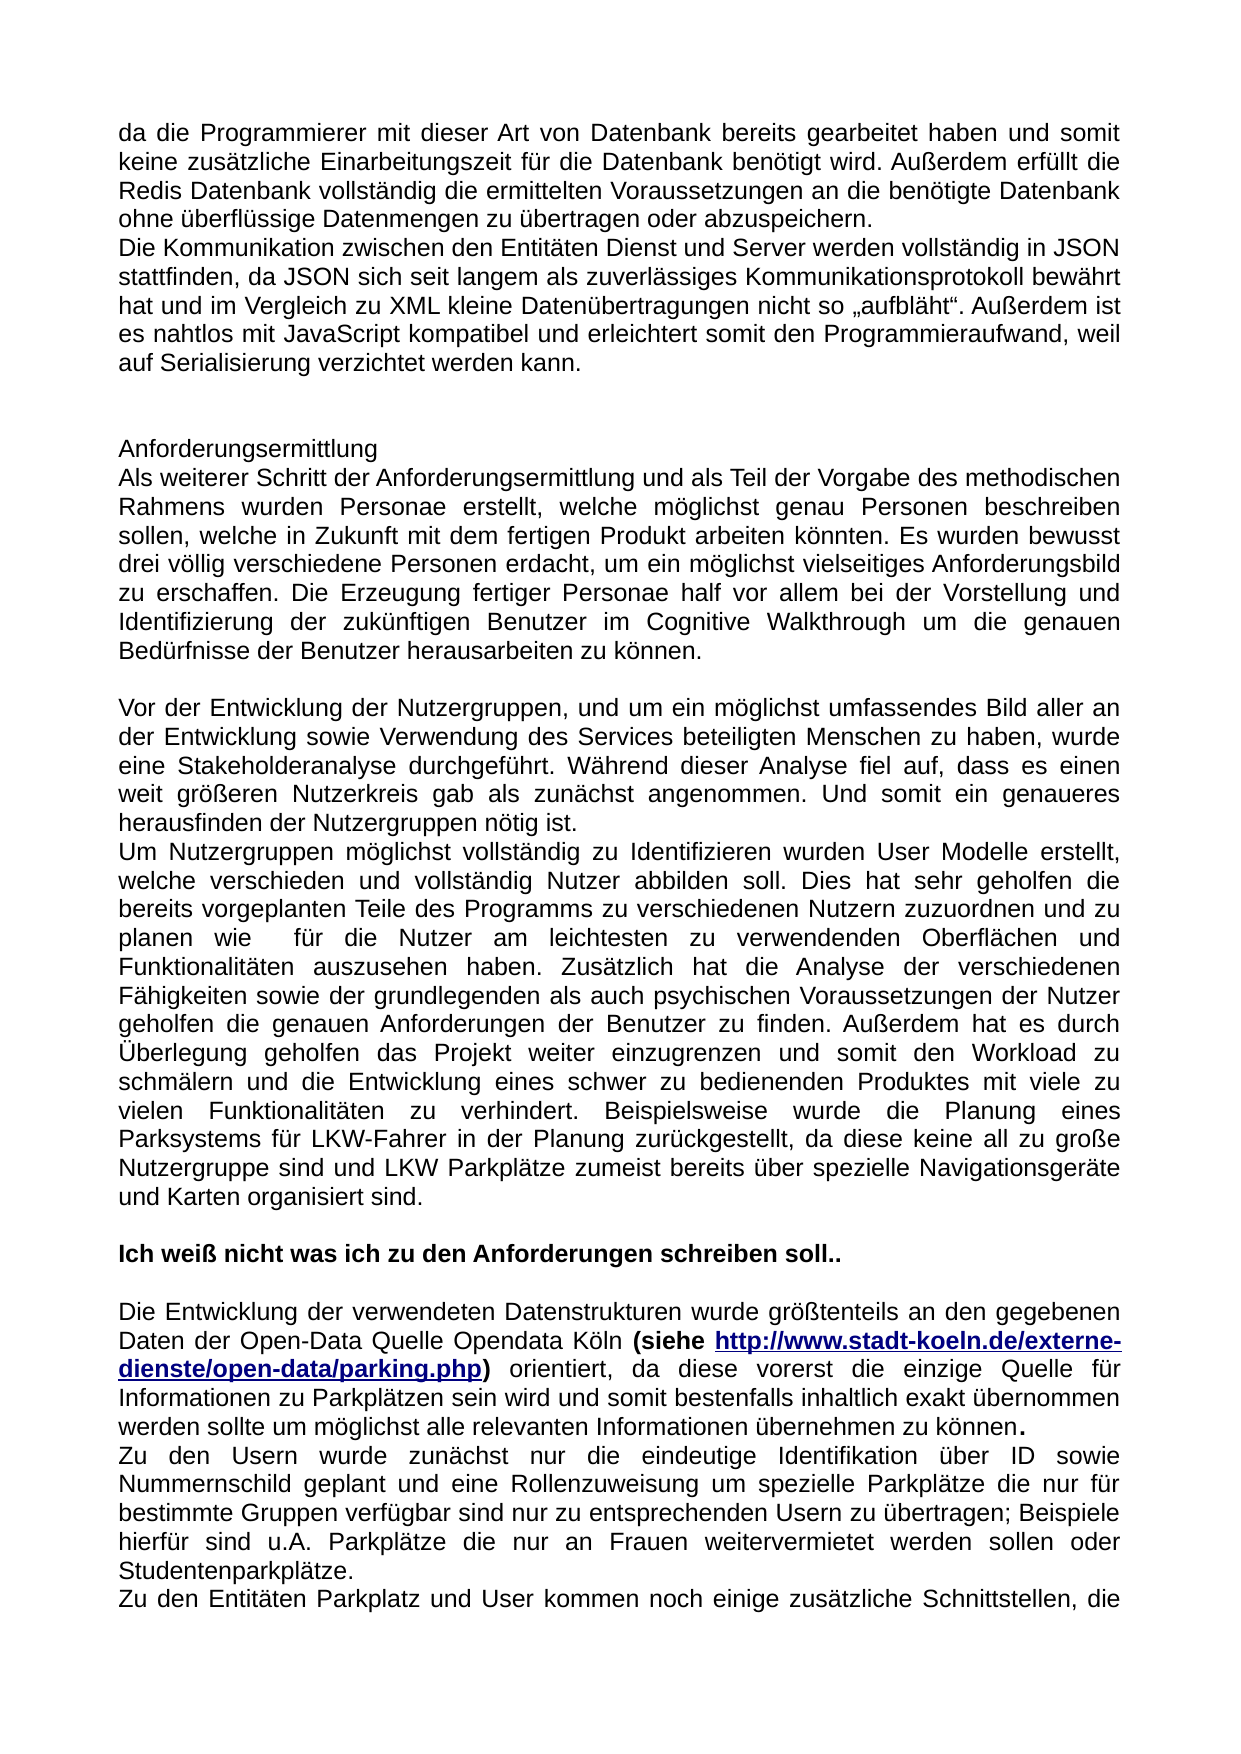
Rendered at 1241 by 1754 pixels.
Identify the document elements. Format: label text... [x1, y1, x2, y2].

text Um Nutzergruppen möglichst vollständig zu Identifizieren wurden User Modelle erstellt, welche verschieden und vollständig Nutzer abbilden soll. Dies hat sehr geholfen die bereits vorgeplanten Teile des Programms zu verschiedenen Nutzern zuzuordnen und zu planen wie für die Nutzer am leichtesten zu verwendenden Oberflächen und Funktionalitäten auszusehen haben. Zusätzlich hat die Analyse der verschiedenen Fähigkeiten sowie der grundlegenden als auch psychischen Voraussetzungen der Nutzer geholfen die genauen Anforderungen der Benutzer zu finden. Außerdem hat es durch Überlegung geholfen das Projekt weiter einzugrenzen und somit den Workload zu schmälern und die Entwicklung eines schwer zu bedienenden Produktes mit viele zu vielen Funktionalitäten zu verhindert. Beispielsweise wurde die Planung eines Parksystems für LKW-Fahrer in der Planung zurückgestellt, da diese keine all zu große Nutzergruppe sind und LKW Parkplätze zumeist bereits über spezielle Navigationsgeräte und Karten organisiert sind. [118, 837, 1122, 1211]
text Als weiterer Schritt der Anforderungsermittlung und als Teil der Vorgabe des methodischen Rahmens wurden Personae erstellt, welche möglichst genau Personen beschreiben sollen, welche in Zukunft mit dem fertigen Produkt arbeiten könnten. Es wurden bewusst drei völlig verschiedene Personen erdacht, um ein möglichst vielseitiges Anforderungsbild zu erschaffen. Die Erzeugung fertiger Personae half vor allem bei der Vorstellung und Identifizierung der zukünftigen Benutzer im Cognitive Walkthrough um die genauen Bedürfnisse der Benutzer herausarbeiten zu können. [118, 463, 1122, 664]
text Anforderungsermittlung [118, 434, 1122, 463]
text Die Entwicklung der verwendeten Datenstrukturen wurde größtenteils an den gegebenen Daten der Open-Data Quelle Opendata Köln (siehe http://www.stadt-koeln.de/externe-dienste/open-data/parking.php) orientiert, da diese vorerst die einzige Quelle für Informationen zu Parkplätzen sein wird und somit bestenfalls inhaltlich exakt übernommen werden sollte um möglichst alle relevanten Informationen übernehmen zu können. [118, 1297, 1122, 1441]
text Zu den Usern wurde zunächst nur die eindeutige Identifikation über ID sowie Nummernschild geplant und eine Rollenzuweisung um spezielle Parkplätze die nur für bestimmte Gruppen verfügbar sind nur zu entsprechenden Usern zu übertragen; Beispiele hierfür sind u.A. Parkplätze die nur an Frauen weitervermietet werden sollen oder Studentenparkplätze. [118, 1441, 1122, 1584]
text da die Programmierer mit dieser Art von Datenbank bereits gearbeitet haben und somit keine zusätzliche Einarbeitungszeit für die Datenbank benötigt wird. Außerdem erfüllt die Redis Datenbank vollständig die ermittelten Voraussetzungen an die benötigte Datenbank ohne überflüssige Datenmengen zu übertragen oder abzuspeichern. [118, 118, 1122, 233]
text Ich weiß nicht was ich zu den Anforderungen schreiben soll.. [118, 1239, 1122, 1268]
text Die Kommunikation zwischen den Entitäten Dienst und Server werden vollständig in JSON stattfinden, da JSON sich seit langem als zuverlässiges Kommunikationsprotokoll bewährt hat und im Vergleich zu XML kleine Datenübertragungen nicht so „aufbläht“. Außerdem ist es nahtlos mit JavaScript kompatibel und erleichtert somit den Programmieraufwand, weil auf Serialisierung verzichtet werden kann. [118, 233, 1122, 377]
text Zu den Entitäten Parkplatz und User kommen noch einige zusätzliche Schnittstellen, die [118, 1584, 1122, 1613]
text Vor der Entwicklung der Nutzergruppen, und um ein möglichst umfassendes Bild aller an der Entwicklung sowie Verwendung des Services beteiligten Menschen zu haben, wurde eine Stakeholderanalyse durchgeführt. Während dieser Analyse fiel auf, dass es einen weit größeren Nutzerkreis gab als zunächst angenommen. Und somit ein genaueres herausfinden der Nutzergruppen nötig ist. [118, 693, 1122, 837]
